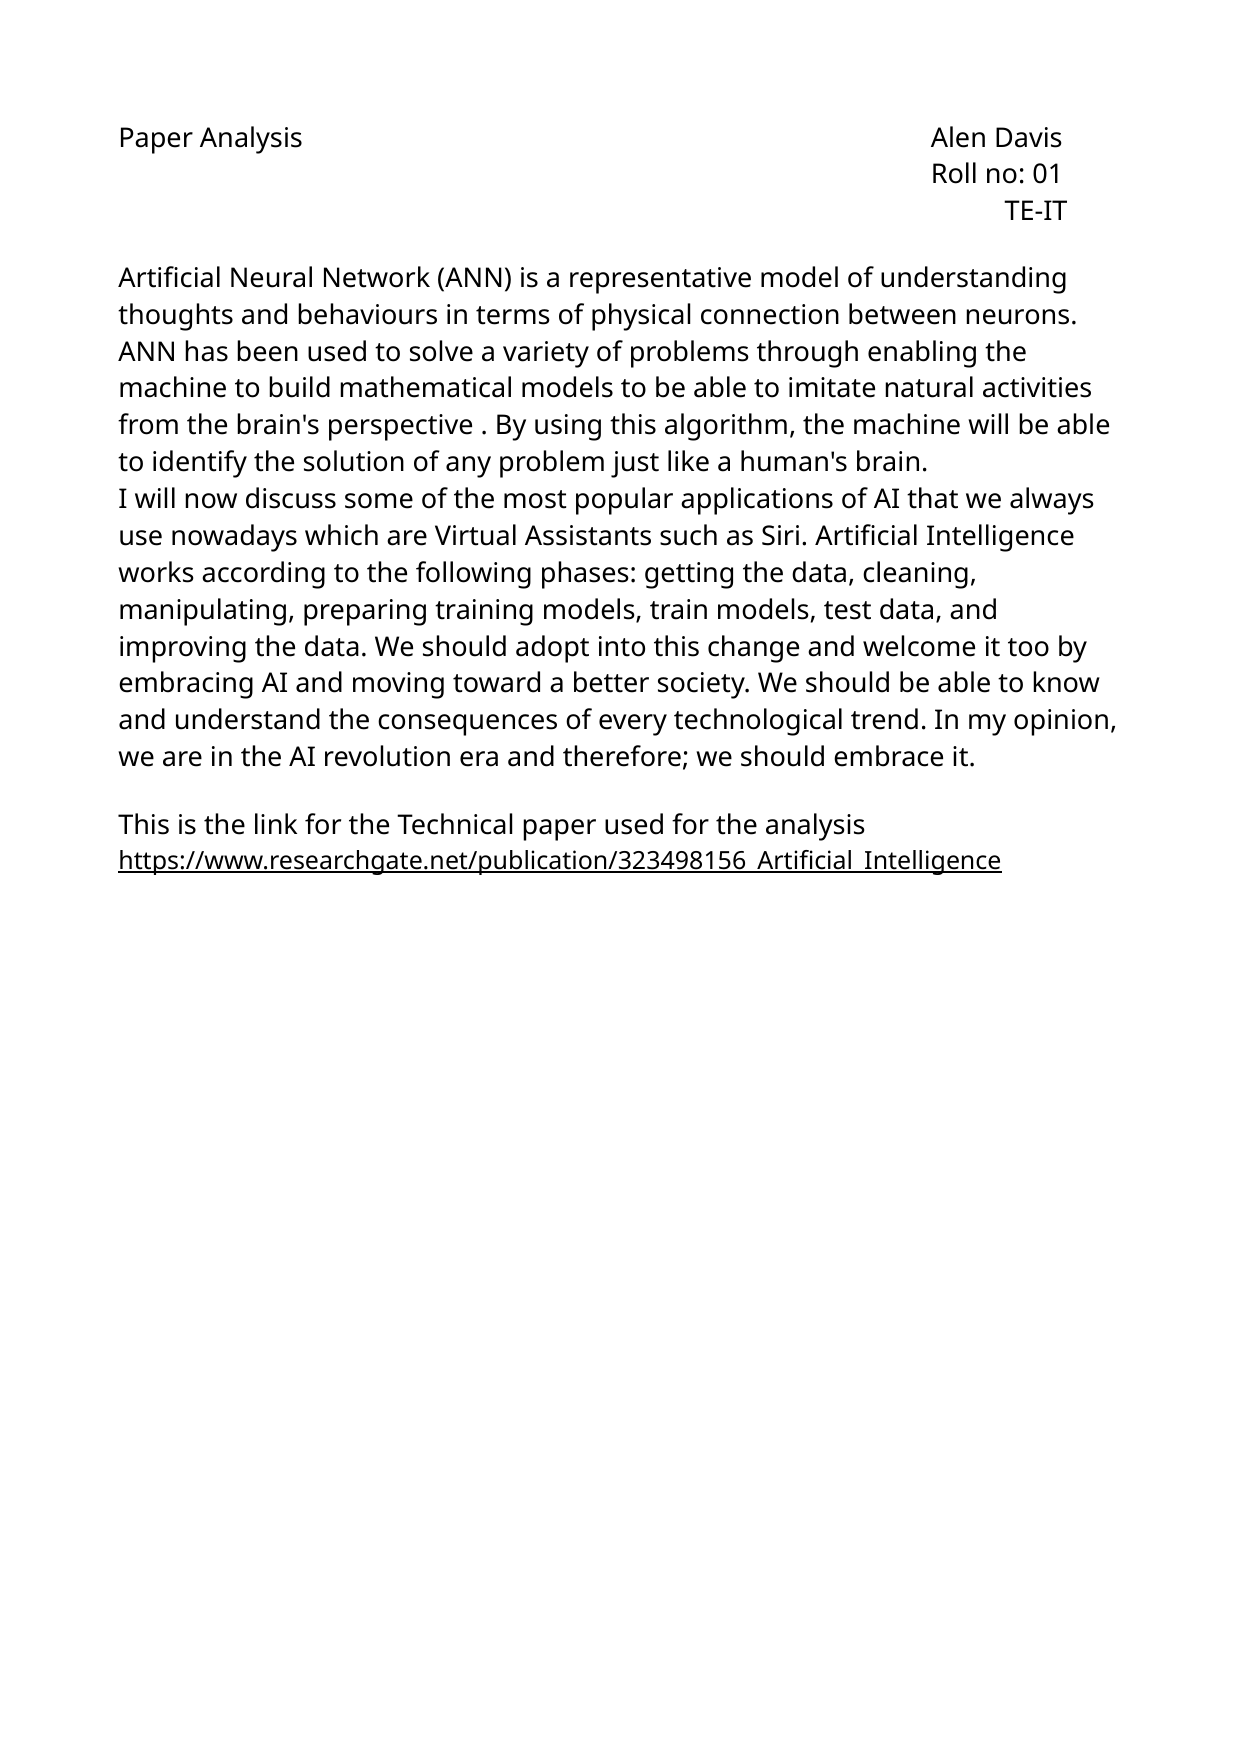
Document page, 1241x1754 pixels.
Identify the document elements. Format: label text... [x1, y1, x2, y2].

text This is the link for the Technical paper used for the analysis [118, 806, 1122, 842]
text I will now discuss some of the most popular applications of AI that we always use nowadays which are Virtual Assistants such as Siri. Artificial Intelligence works according to the following phases: getting the data, cleaning, manipulating, preparing training models, train models, test data, and improving the data. We should adopt into this change and welcome it too by embracing AI and moving toward a better society. We should be able to know and understand the consequences of every technological trend. In my opinion, we are in the AI revolution era and therefore; we should embrace it. [118, 479, 1122, 774]
text Artificial Neural Network (ANN) is a representative model of understanding thoughts and behaviours in terms of physical connection between neurons. ANN has been used to solve a variety of problems through enabling the machine to build mathematical models to be able to imitate natural activities from the brain's perspective . By using this algorithm, the machine will be able to identify the solution of any problem just like a human's brain. [118, 258, 1122, 479]
text https://www.researchgate.net/publication/323498156_Artificial_Intelligence [118, 842, 1122, 877]
